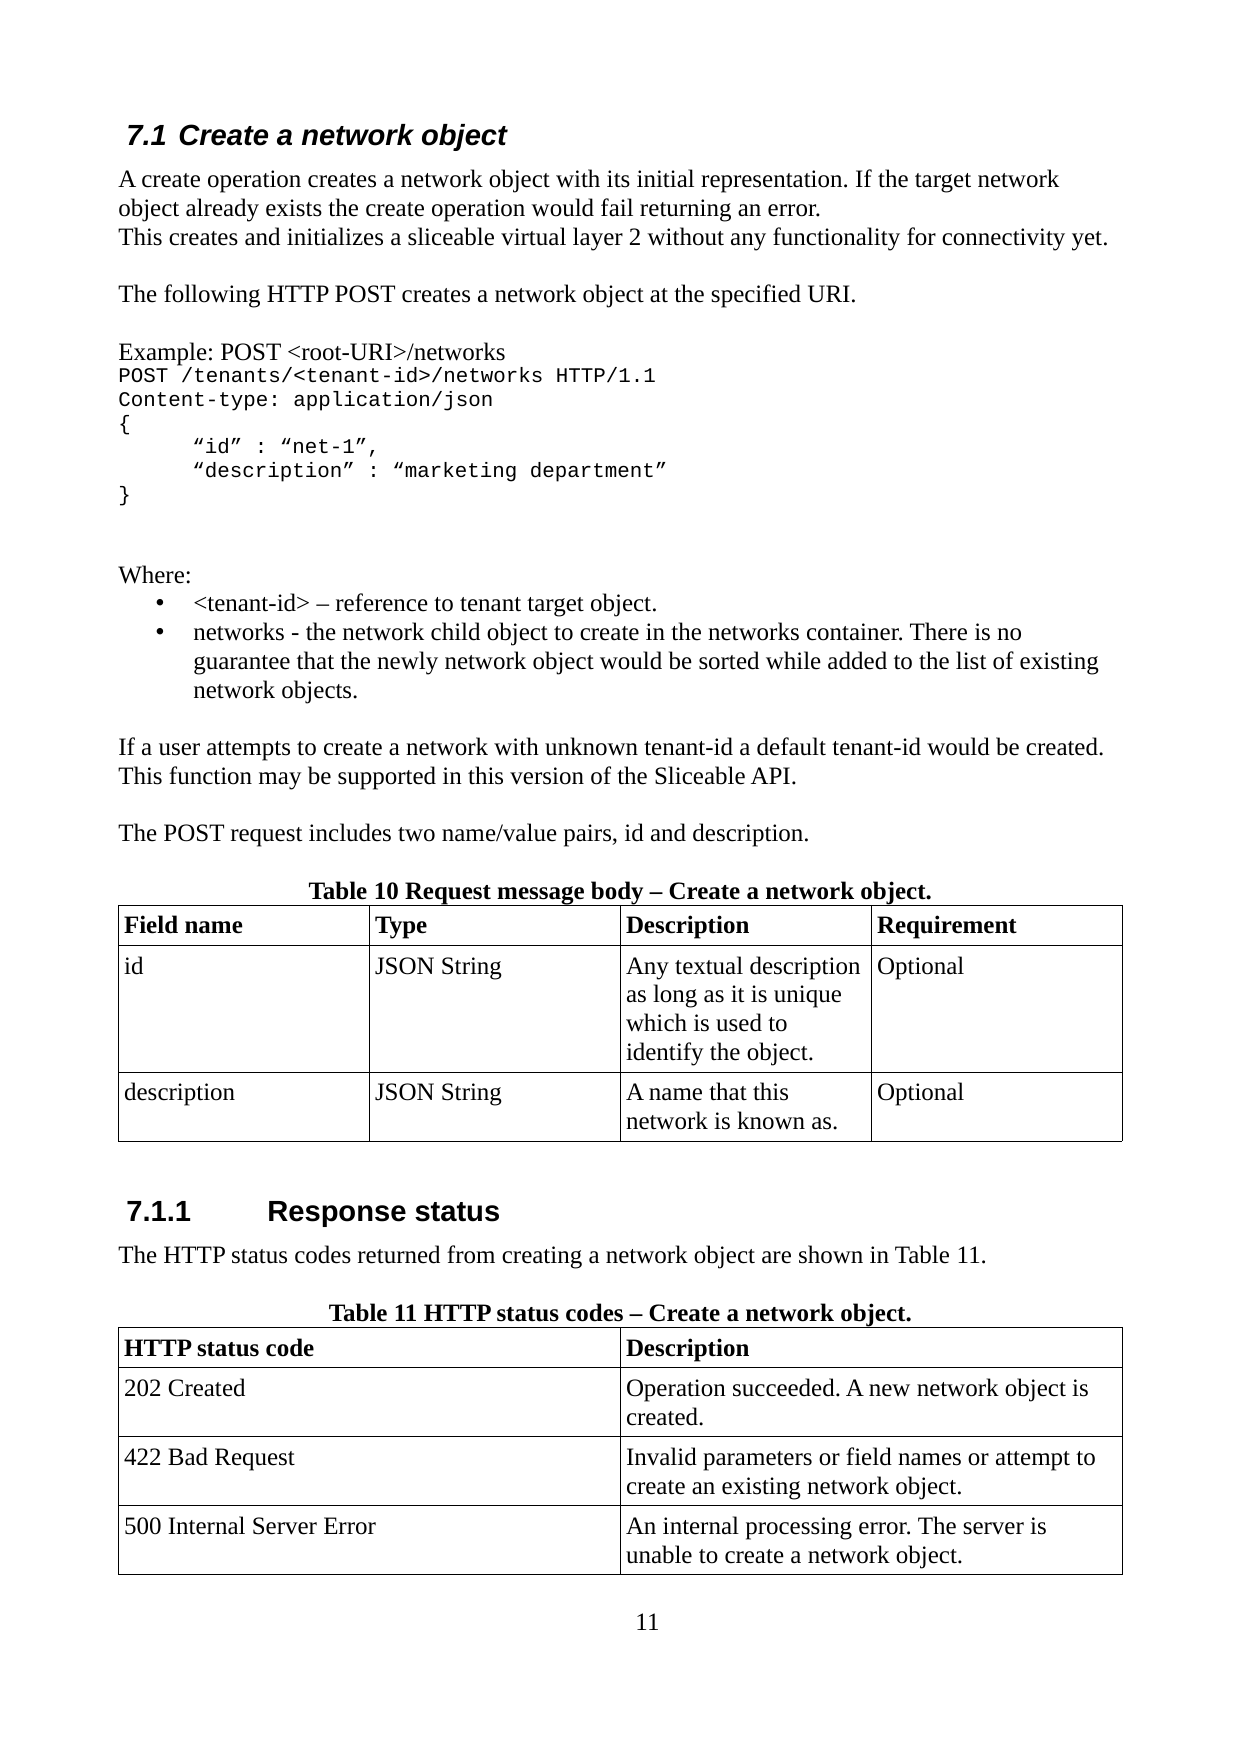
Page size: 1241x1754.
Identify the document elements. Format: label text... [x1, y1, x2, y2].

text The HTTP status codes returned from creating a network object are shown in Table 11. [118, 1241, 1122, 1269]
table_cell 202 Created [119, 1368, 620, 1436]
list networks - the network child object to create in the networks container. There is no guarantee that the newly network object would be sorted while added to the list of existing network objects. [156, 617, 1122, 703]
text “description” : “marketing department” [192, 460, 1122, 484]
text A create operation creates a network object with its initial representation. If the target network object already exists the create operation would fail returning an error. [118, 164, 1122, 222]
table_header Type [370, 906, 620, 945]
table_cell An internal processing error. The server is unable to create a network object. [621, 1506, 1122, 1574]
text “id” : “net-1”, [192, 436, 1122, 460]
text Example: POST <root-URI>/networks [118, 337, 1122, 365]
table_header Description [621, 906, 871, 945]
text The POST request includes two name/value pairs, id and description. [118, 818, 1122, 847]
table_cell JSON String [370, 946, 620, 1072]
table_header Requirement [872, 906, 1122, 945]
table_cell id [119, 946, 369, 1072]
text The following HTTP POST creates a network object at the specified URI. [118, 279, 1122, 308]
table_cell 500 Internal Server Error [119, 1506, 620, 1574]
subtitle Table 11 HTTP status codes – Create a network object. [118, 1298, 1122, 1327]
text This creates and initializes a sliceable virtual layer 2 without any functionality for connectivity yet. [118, 222, 1122, 250]
table_cell Invalid parameters or field names or attempt to create an existing network object. [621, 1437, 1122, 1505]
table_cell Any textual description as long as it is unique which is used to identify the object. [621, 946, 871, 1072]
text Content-type: application/json [118, 389, 1122, 413]
list <tenant-id> – reference to tenant target object. [156, 588, 1122, 617]
text If a user attempts to create a network with unknown tenant-id a default tenant-id would be created. This function may be supported in this version of the Sliceable API. [118, 732, 1122, 790]
table_cell 422 Bad Request [119, 1437, 620, 1505]
table_cell JSON String [370, 1073, 620, 1141]
table_cell description [119, 1073, 369, 1141]
table_cell A name that this network is known as. [621, 1073, 871, 1141]
table_cell Optional [872, 946, 1122, 1072]
text POST /tenants/<tenant-id>/networks HTTP/1.1 [118, 365, 1122, 389]
table_header Field name [119, 906, 369, 945]
subtitle Response status [118, 1194, 1122, 1228]
text { [118, 413, 1122, 436]
table_cell Optional [872, 1073, 1122, 1141]
table_header HTTP status code [119, 1328, 620, 1367]
subtitle Table 10 Request message body – Create a network object. [118, 876, 1122, 905]
table_cell Operation succeeded. A new network object is created. [621, 1368, 1122, 1436]
table_header Description [621, 1328, 1122, 1367]
subtitle Create a network object [118, 118, 1122, 152]
text } [118, 484, 1122, 507]
text Where: [118, 560, 1122, 588]
